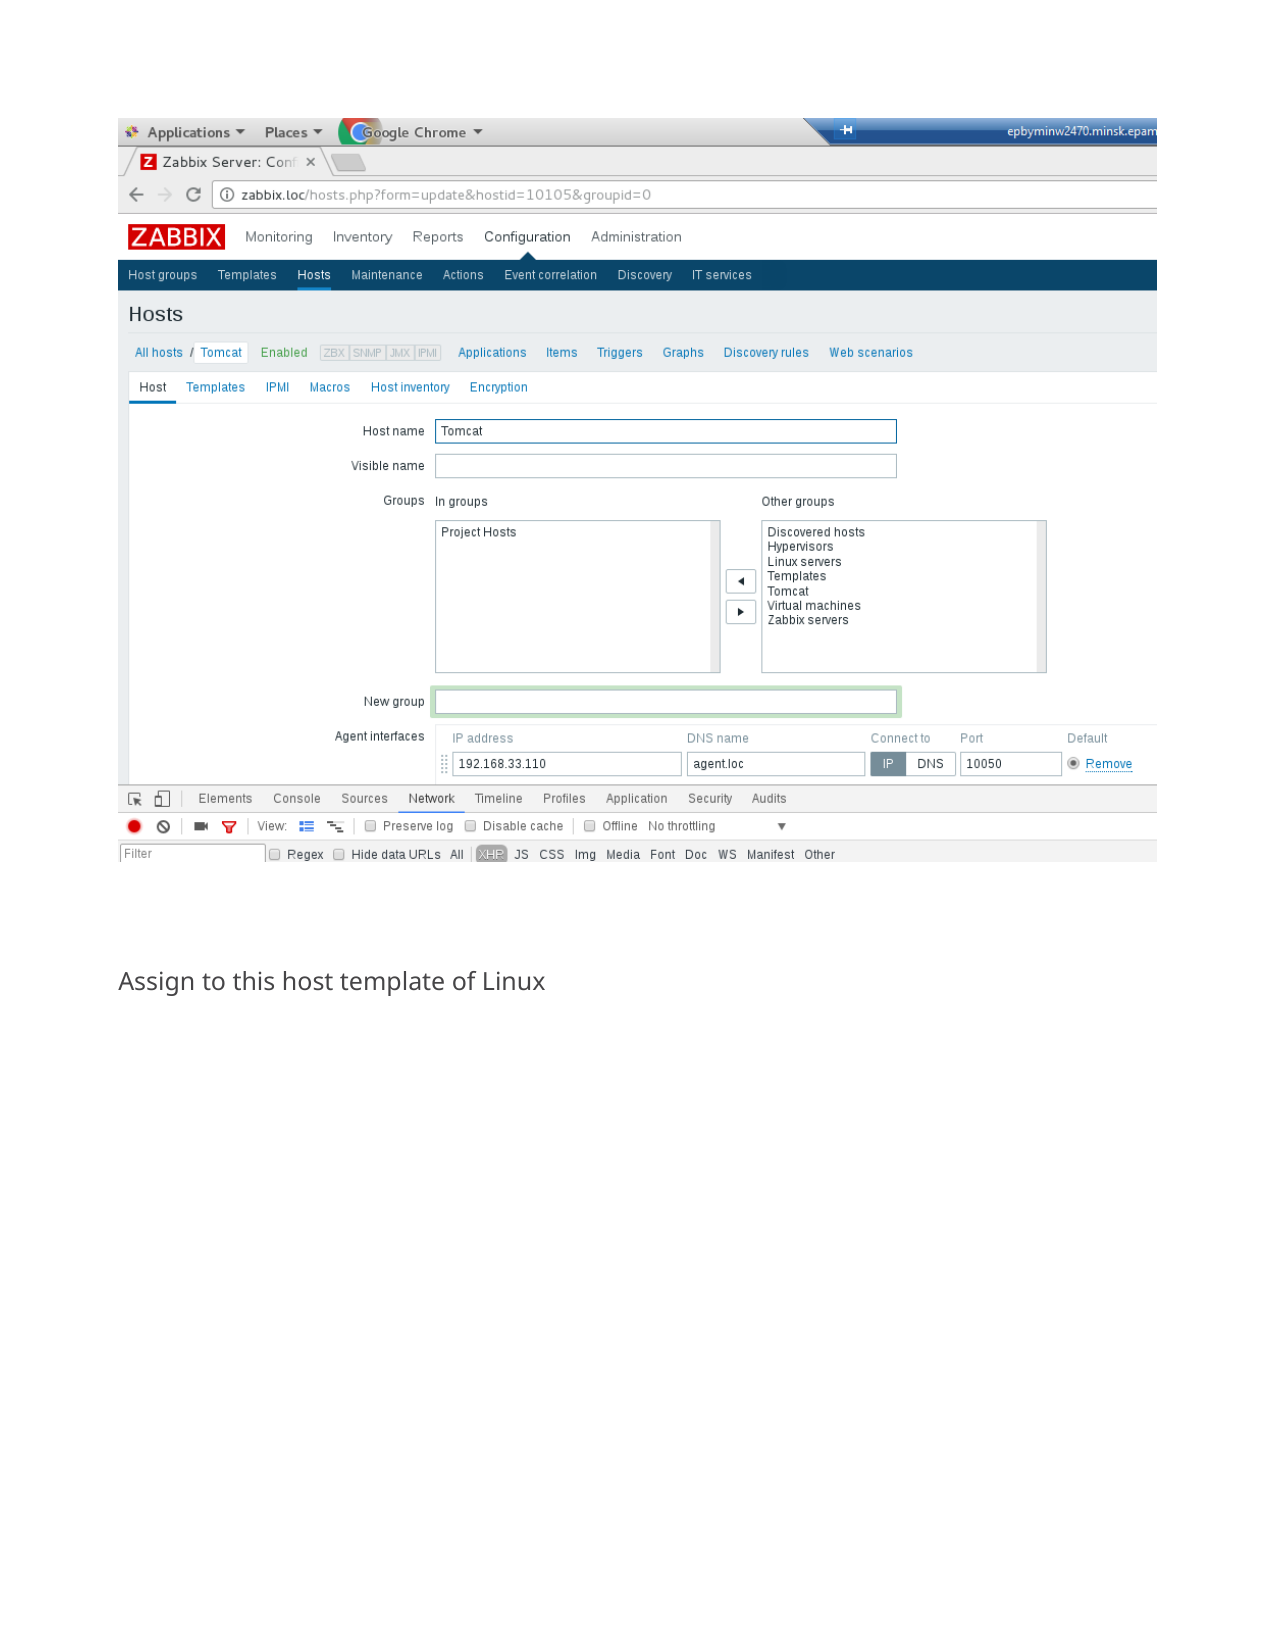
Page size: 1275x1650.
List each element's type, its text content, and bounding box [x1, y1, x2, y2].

text Assign to this host template of Linux [118, 963, 1157, 997]
picture [118, 118, 1157, 862]
